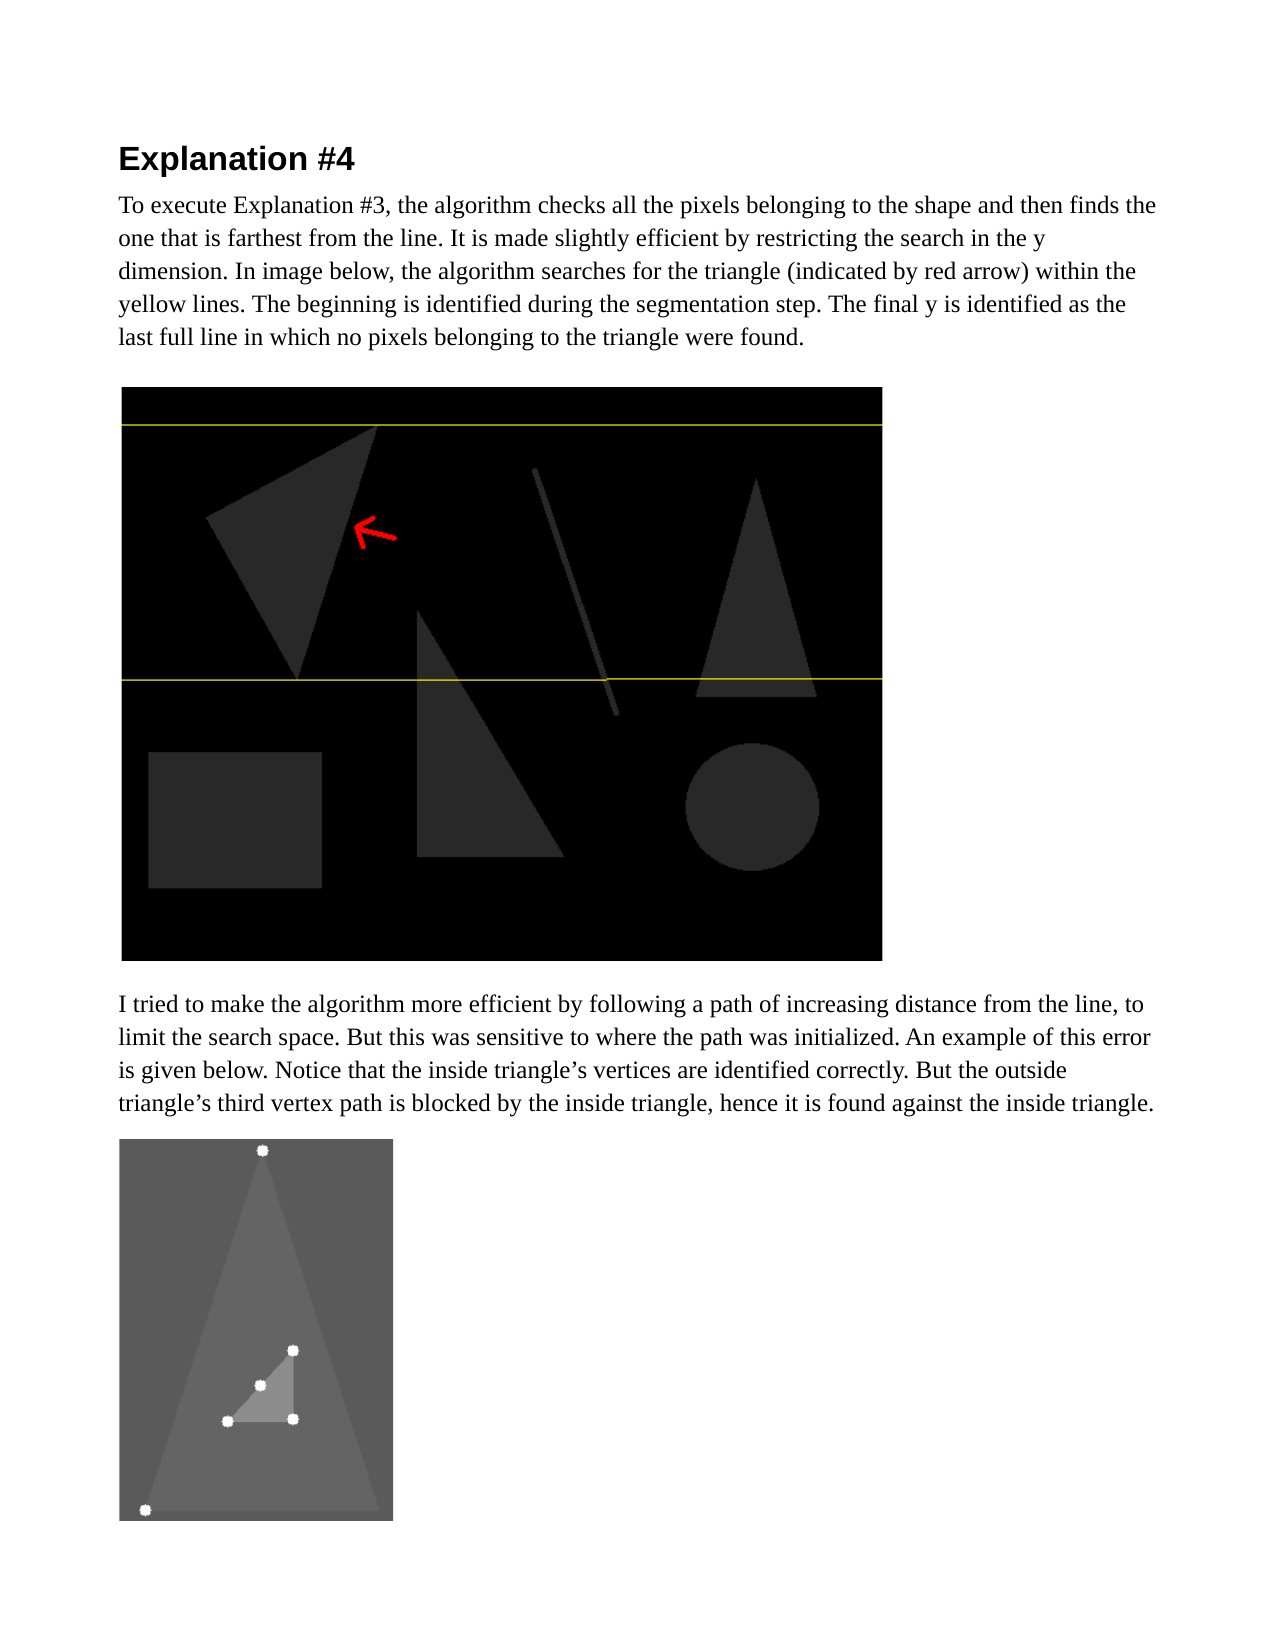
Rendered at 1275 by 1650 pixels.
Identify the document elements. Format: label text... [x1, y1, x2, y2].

picture [119, 1139, 394, 1521]
text I tried to make the algorithm more efficient by following a path of increasing distance from the line, to limit the search space. But this was sensitive to where the path was initialized. An example of this error is given below. Notice that the inside triangle’s vertices are identified correctly. But the outside triangle’s third vertex path is blocked by the inside triangle, hence it is found against the inside triangle. [118, 989, 1157, 1116]
picture [121, 387, 883, 961]
text To execute Explanation #3, the algorithm checks all the pixels belonging to the shape and then finds the one that is farthest from the line. It is made slightly efficient by restricting the search in the y dimension. In image below, the algorithm searches for the triangle (indicated by red arrow) within the yellow lines. The beginning is identified during the segmentation step. The final y is identified as the last full line in which no pixels belonging to the triangle were found. [118, 190, 1157, 351]
subtitle Explanation #4 [118, 139, 1157, 178]
